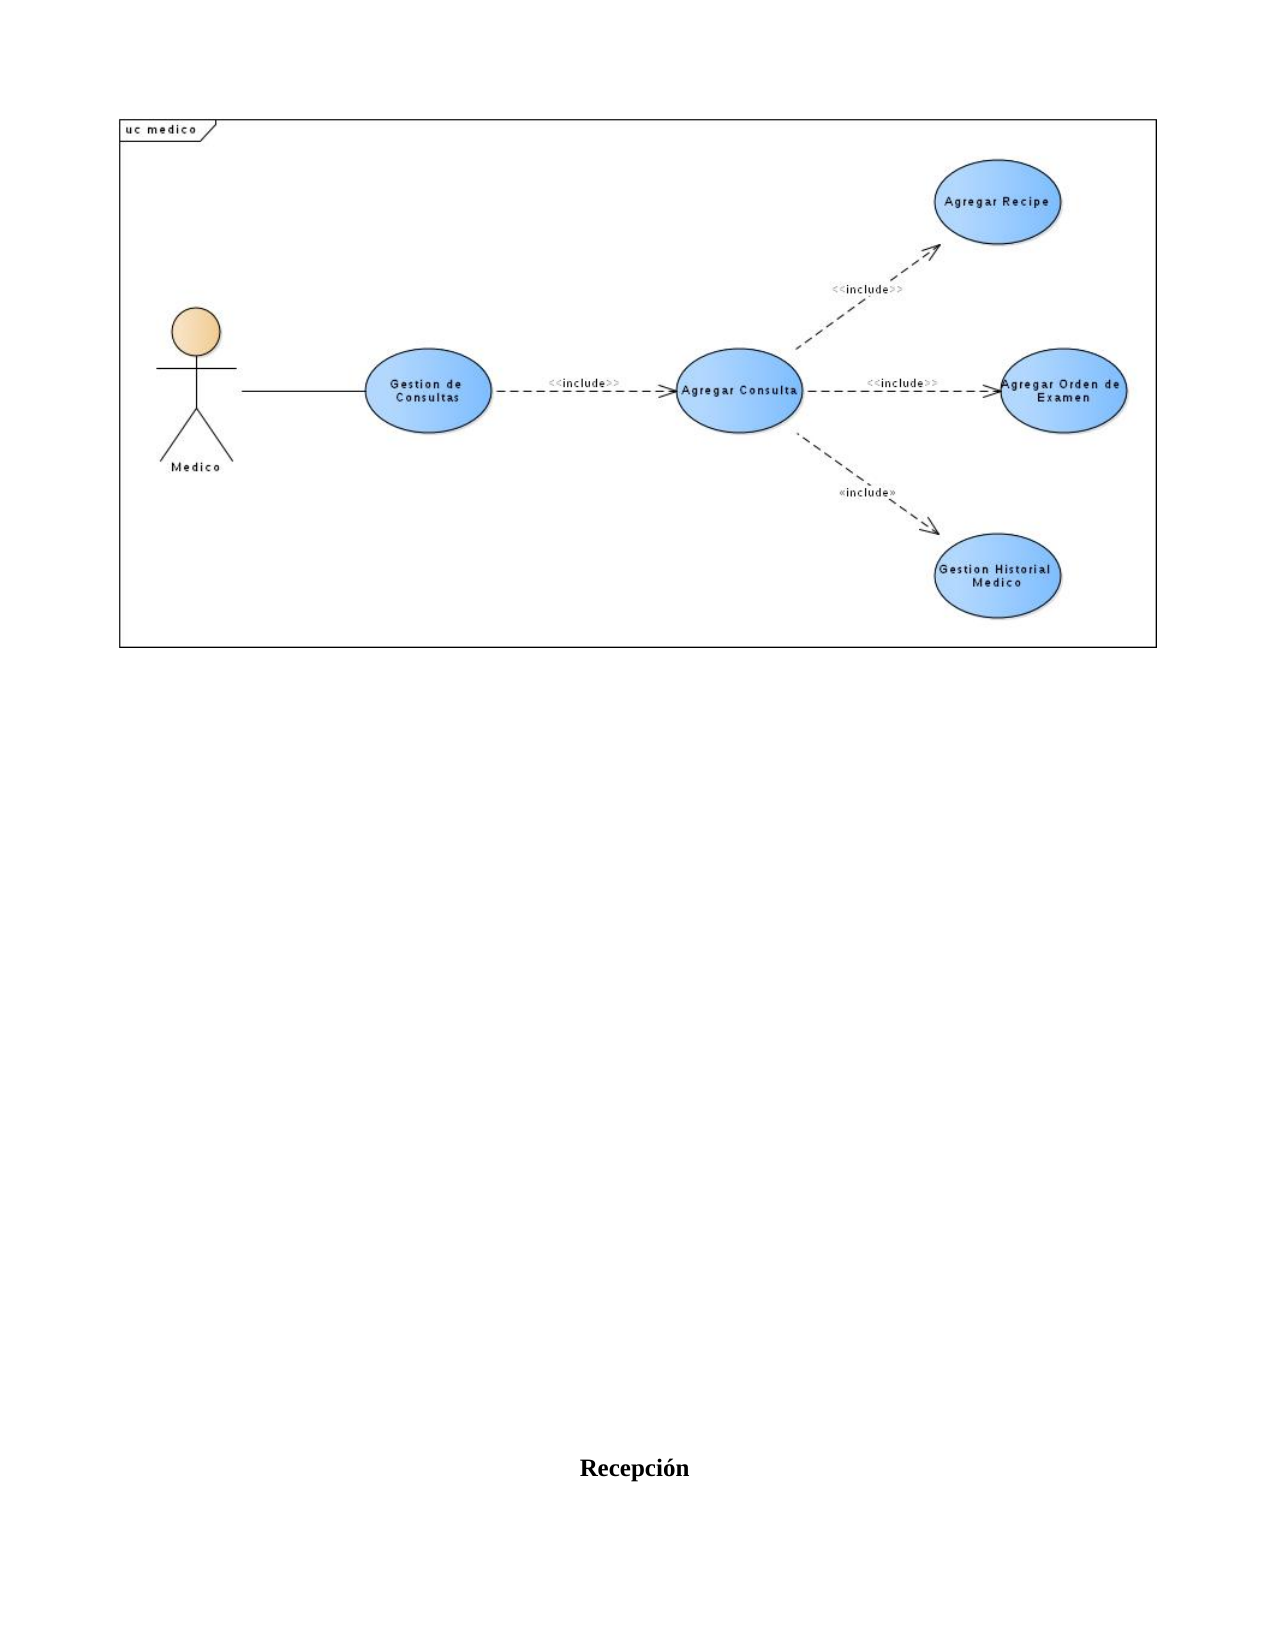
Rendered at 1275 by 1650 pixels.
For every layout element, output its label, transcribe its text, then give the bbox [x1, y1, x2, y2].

picture [118, 118, 1157, 648]
text Recepción [118, 1453, 1157, 1481]
